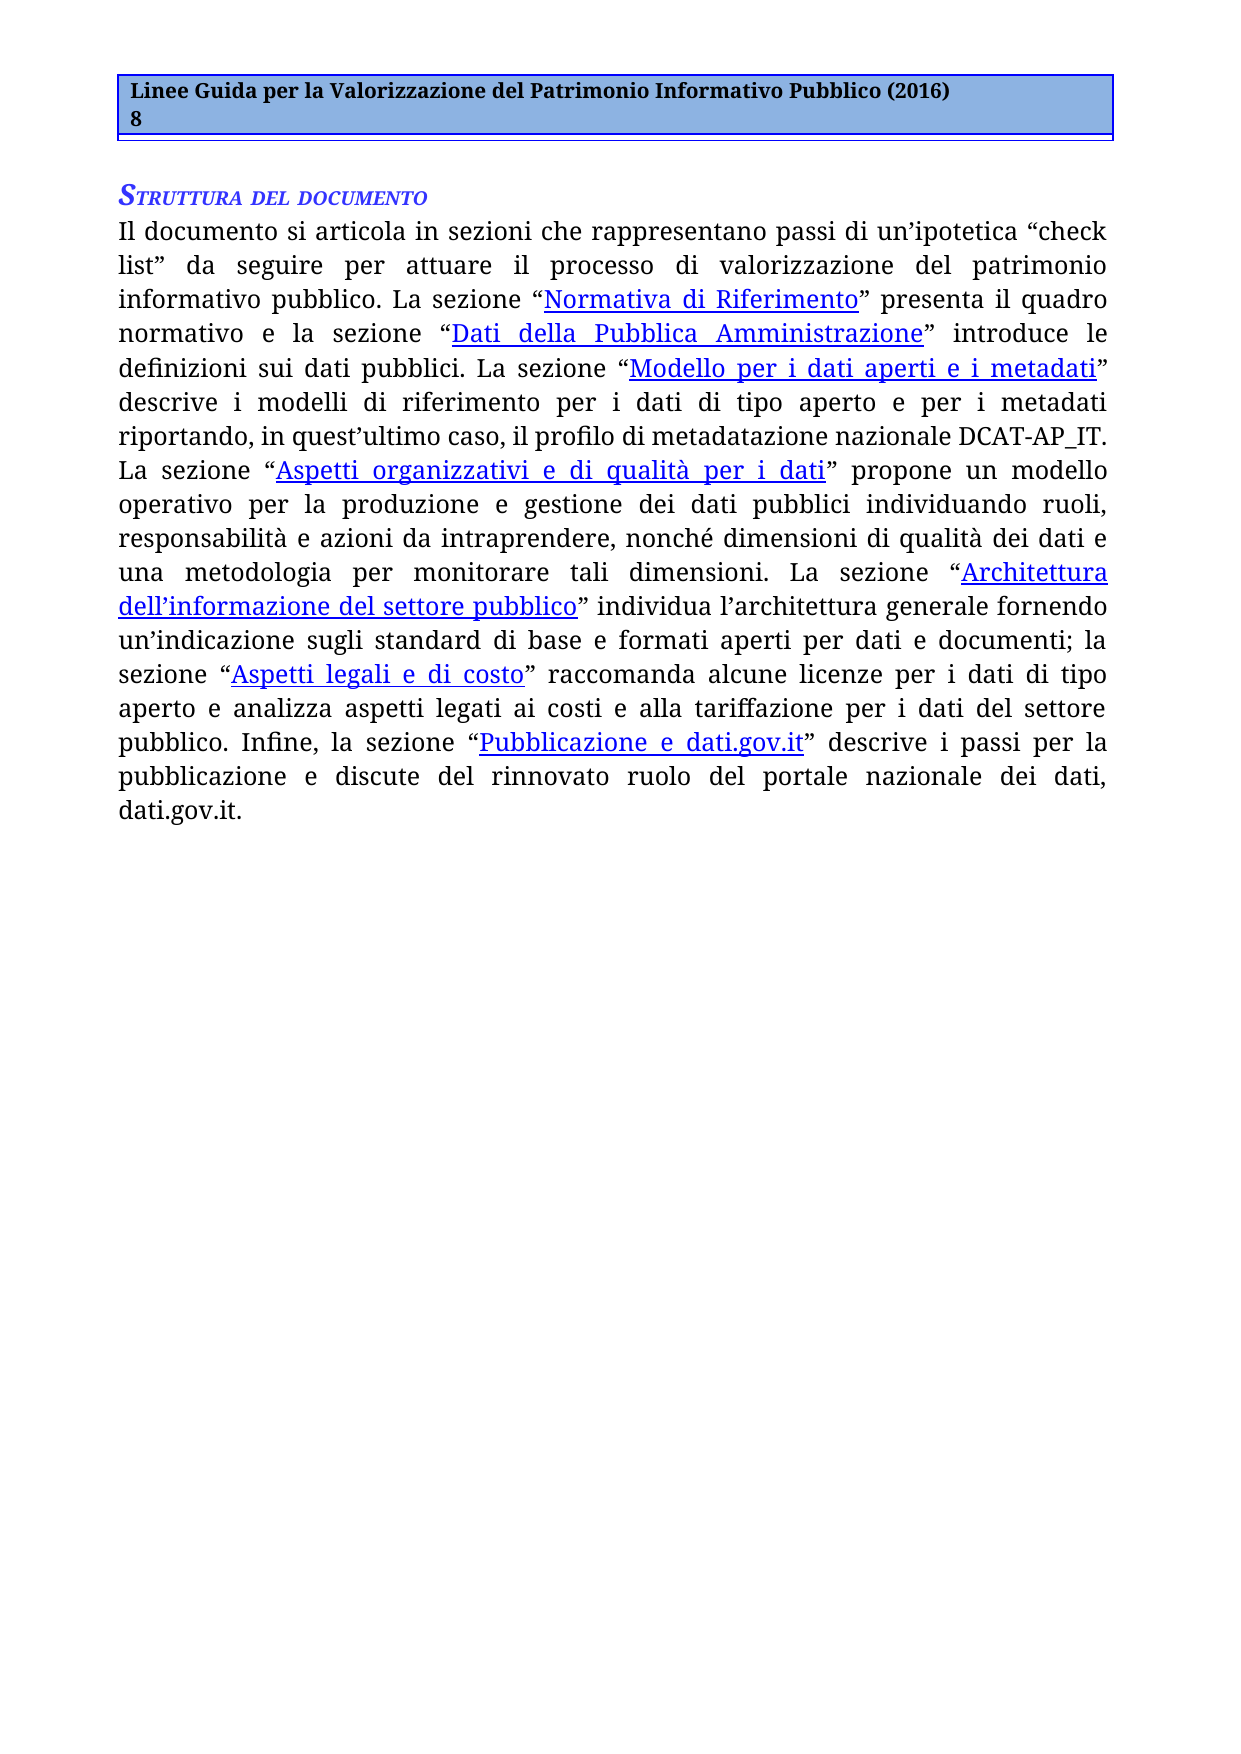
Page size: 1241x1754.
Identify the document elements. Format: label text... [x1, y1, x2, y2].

subtitle Struttura del documento [118, 174, 1108, 214]
text Il documento si articola in sezioni che rappresentano passi di un’ipotetica “check list” da seguire per attuare il processo di valorizzazione del patrimonio informativo pubblico. La sezione “Normativa di Riferimento” presenta il quadro normativo e la sezione “Dati della Pubblica Amministrazione” introduce le definizioni sui dati pubblici. La sezione “Modello per i dati aperti e i metadati” descrive i modelli di riferimento per i dati di tipo aperto e per i metadati riportando, in quest’ultimo caso, il profilo di metadatazione nazionale DCAT-AP_IT. La sezione “Aspetti organizzativi e di qualità per i dati” propone un modello operativo per la produzione e gestione dei dati pubblici individuando ruoli, responsabilità e azioni da intraprendere, nonché dimensioni di qualità dei dati e una metodologia per monitorare tali dimensioni. La sezione “Architettura dell’informazione del settore pubblico” individua l’architettura generale fornendo un’indicazione sugli standard di base e formati aperti per dati e documenti; la sezione “Aspetti legali e di costo” raccomanda alcune licenze per i dati di tipo aperto e analizza aspetti legati ai costi e alla tariffazione per i dati del settore pubblico. Infine, la sezione “Pubblicazione e dati.gov.it” descrive i passi per la pubblicazione e discute del rinnovato ruolo del portale nazionale dei dati, dati.gov.it. [118, 214, 1108, 827]
